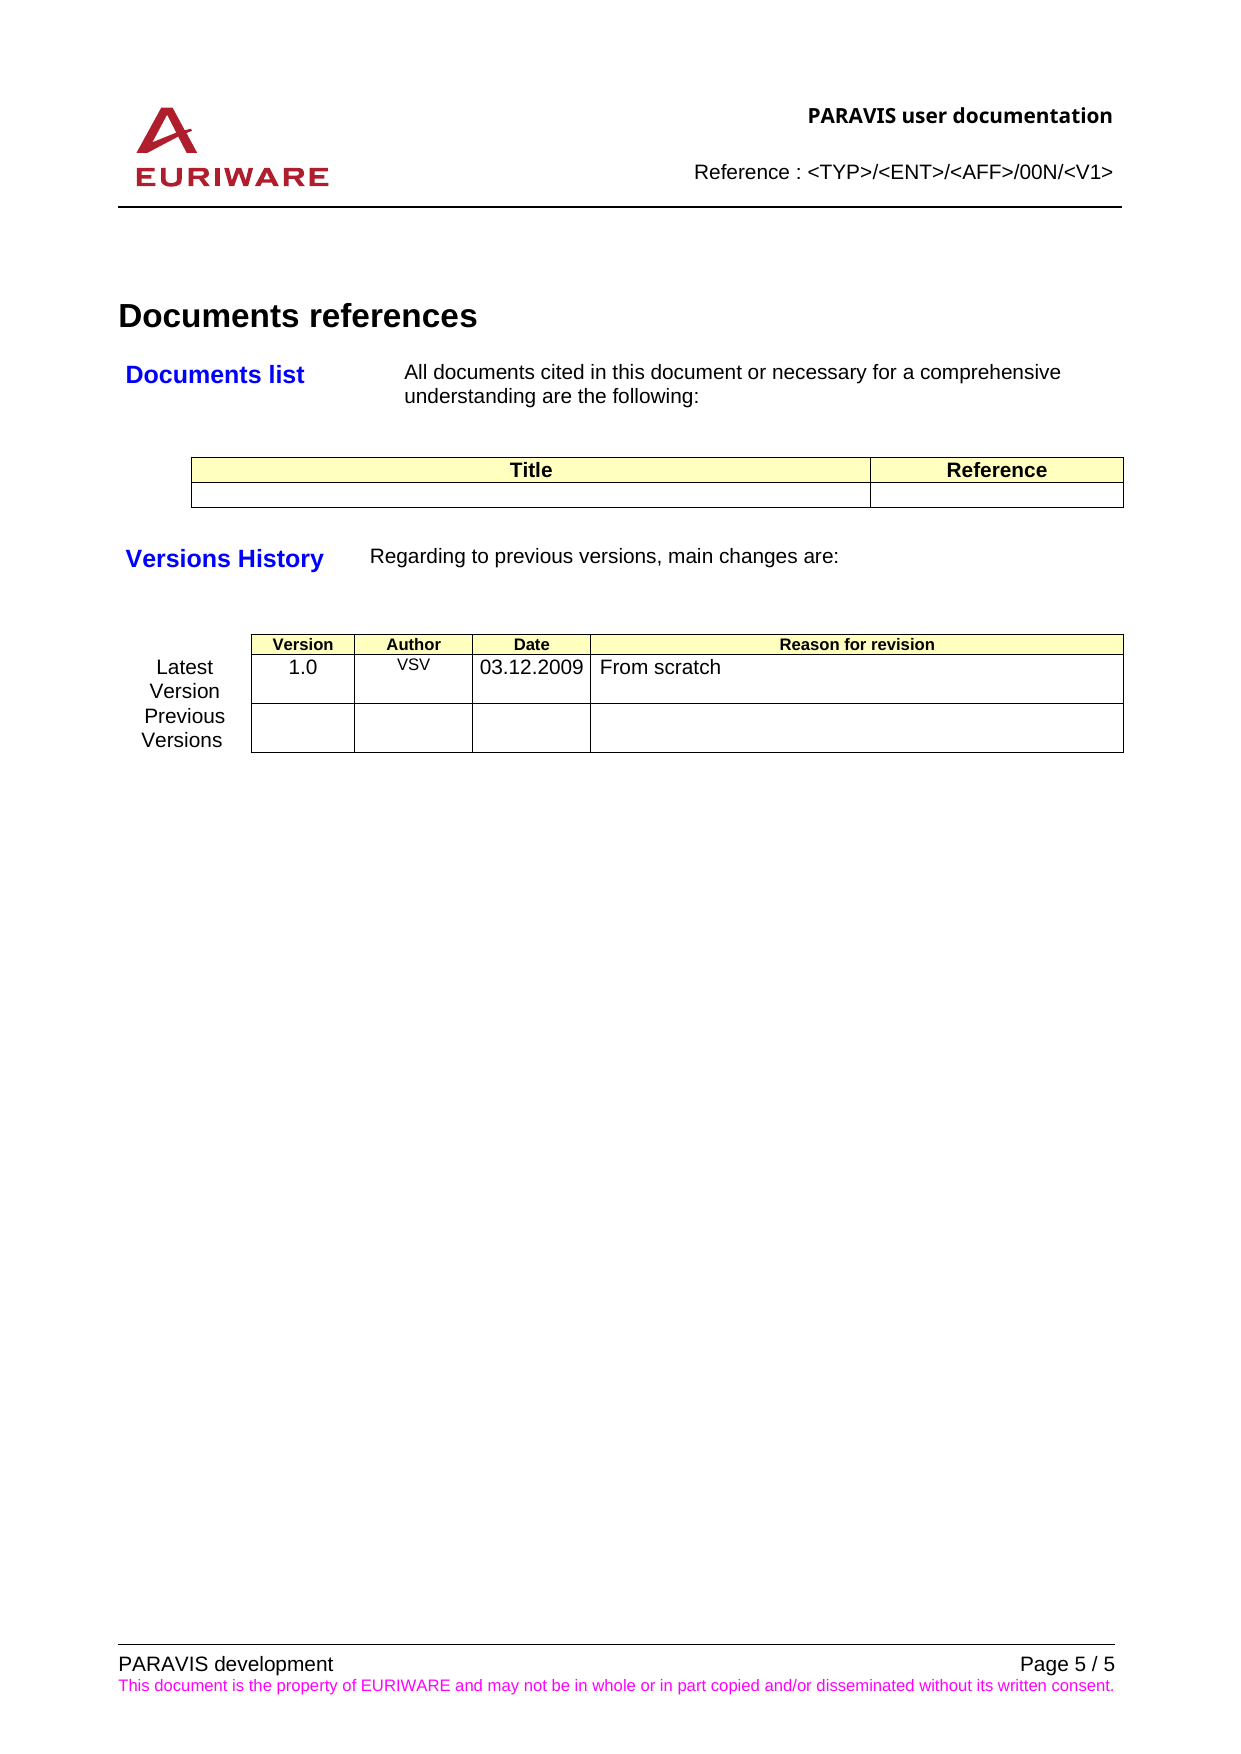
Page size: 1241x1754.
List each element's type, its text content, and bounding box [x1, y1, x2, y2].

table_cell From scratch [591, 655, 1123, 703]
table_header Reference [871, 458, 1123, 482]
table_header [118, 634, 251, 654]
table_cell Previous Versions [118, 703, 251, 752]
table_cell [871, 483, 1123, 507]
table_cell 1.0 [252, 655, 354, 703]
table_header Reason for revision [591, 635, 1123, 654]
table_cell [473, 704, 590, 752]
table_header Documents list [118, 347, 389, 420]
table_header Regarding to previous versions, main changes are: [354, 532, 1122, 586]
table_header All documents cited in this document or necessary for a comprehensive understanding are the following: [389, 347, 1122, 420]
table_cell 03.12.2009 [473, 655, 590, 703]
table_header Date [473, 635, 590, 654]
table_cell [252, 704, 354, 752]
table_cell [591, 704, 1123, 752]
table_header Title [192, 458, 870, 482]
table_cell [192, 483, 870, 507]
table_header Version [252, 635, 354, 654]
table_header Versions History [118, 532, 354, 586]
text Documents references [118, 296, 1122, 334]
table_cell VSV [355, 655, 472, 703]
table_cell Latest Version [118, 654, 251, 703]
table_header Author [355, 635, 472, 654]
table_cell [355, 704, 472, 752]
